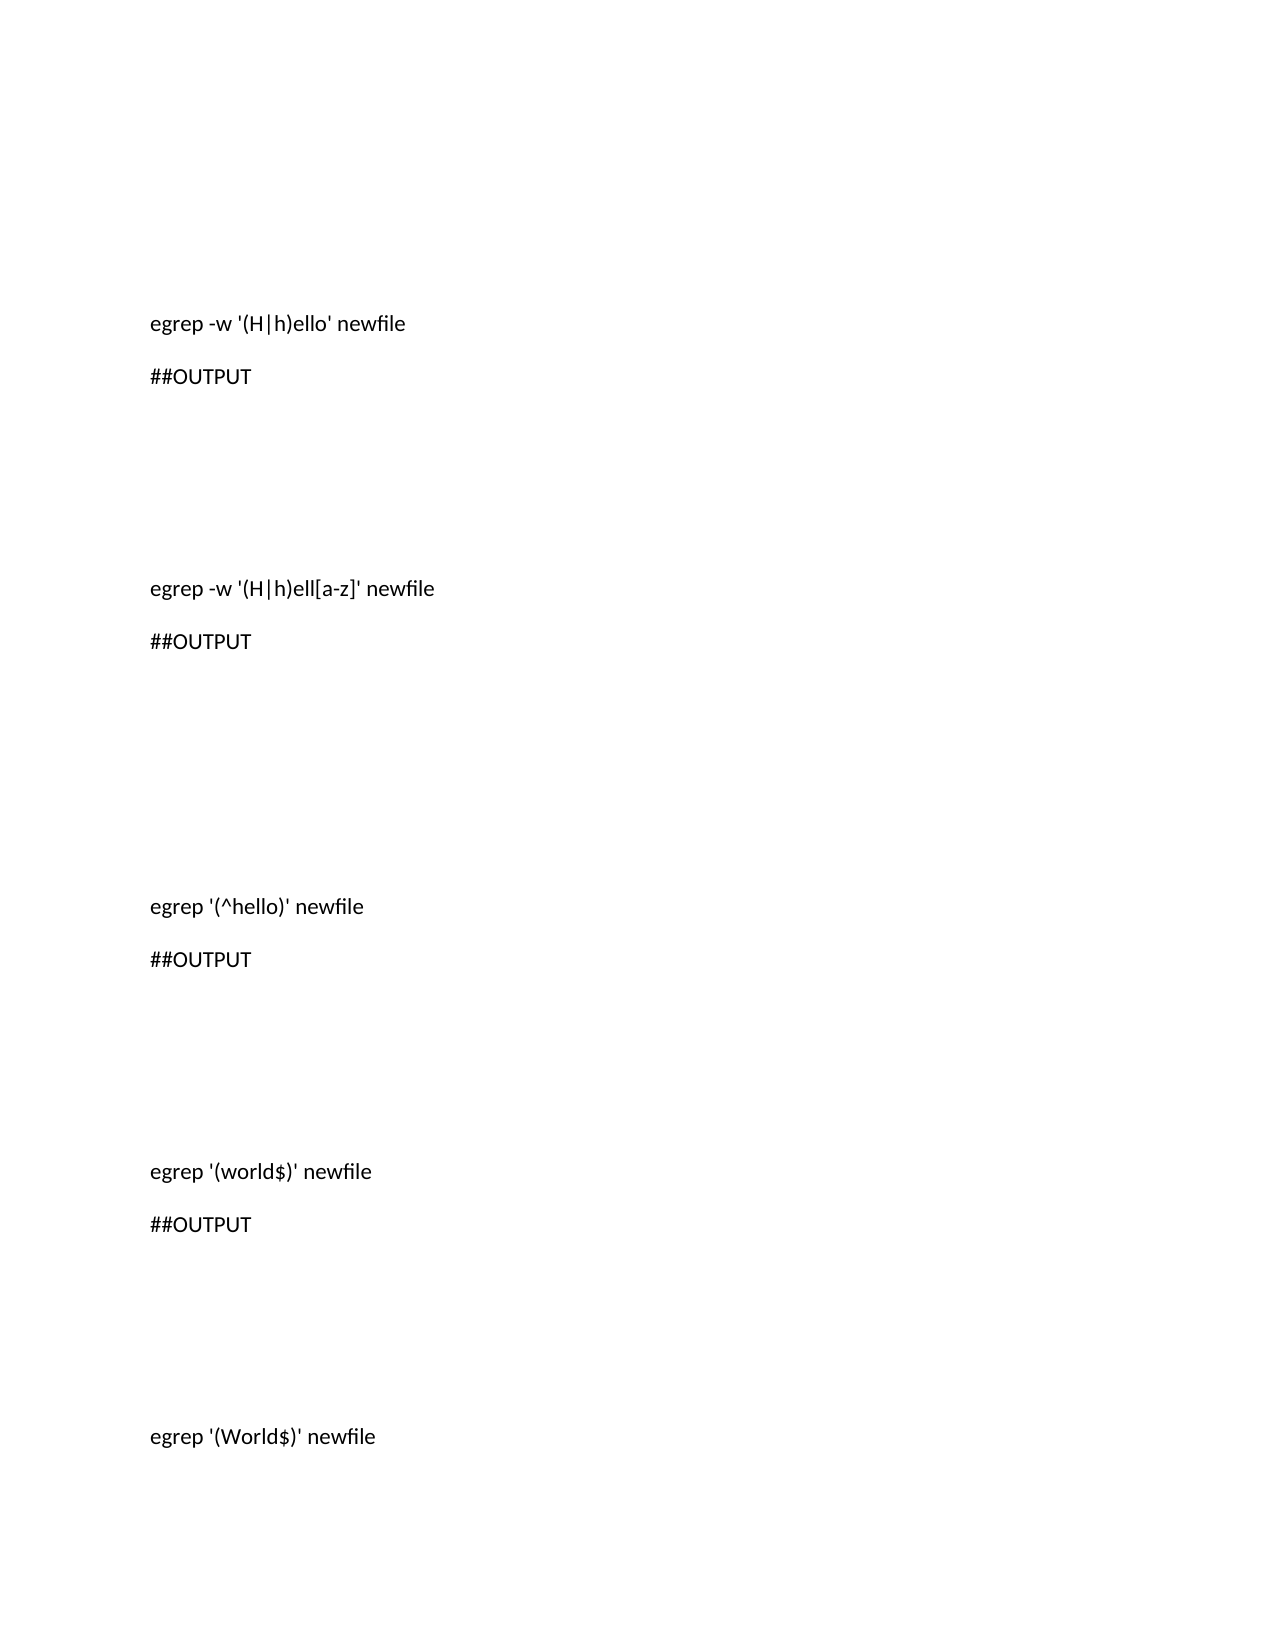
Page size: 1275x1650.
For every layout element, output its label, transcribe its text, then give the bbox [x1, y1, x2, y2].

text ##OUTPUT [150, 945, 1125, 973]
text egrep -w '(H|h)ell[a-z]' newfile [150, 574, 1125, 602]
text ##OUTPUT [150, 362, 1125, 390]
text egrep -w '(H|h)ello' newfile [150, 309, 1125, 337]
text egrep '(world$)' newfile [150, 1157, 1125, 1185]
text ##OUTPUT [150, 1210, 1125, 1238]
text ##OUTPUT [150, 627, 1125, 655]
text egrep '(^hello)' newfile [150, 892, 1125, 920]
text egrep '(World$)' newfile [150, 1422, 1125, 1451]
